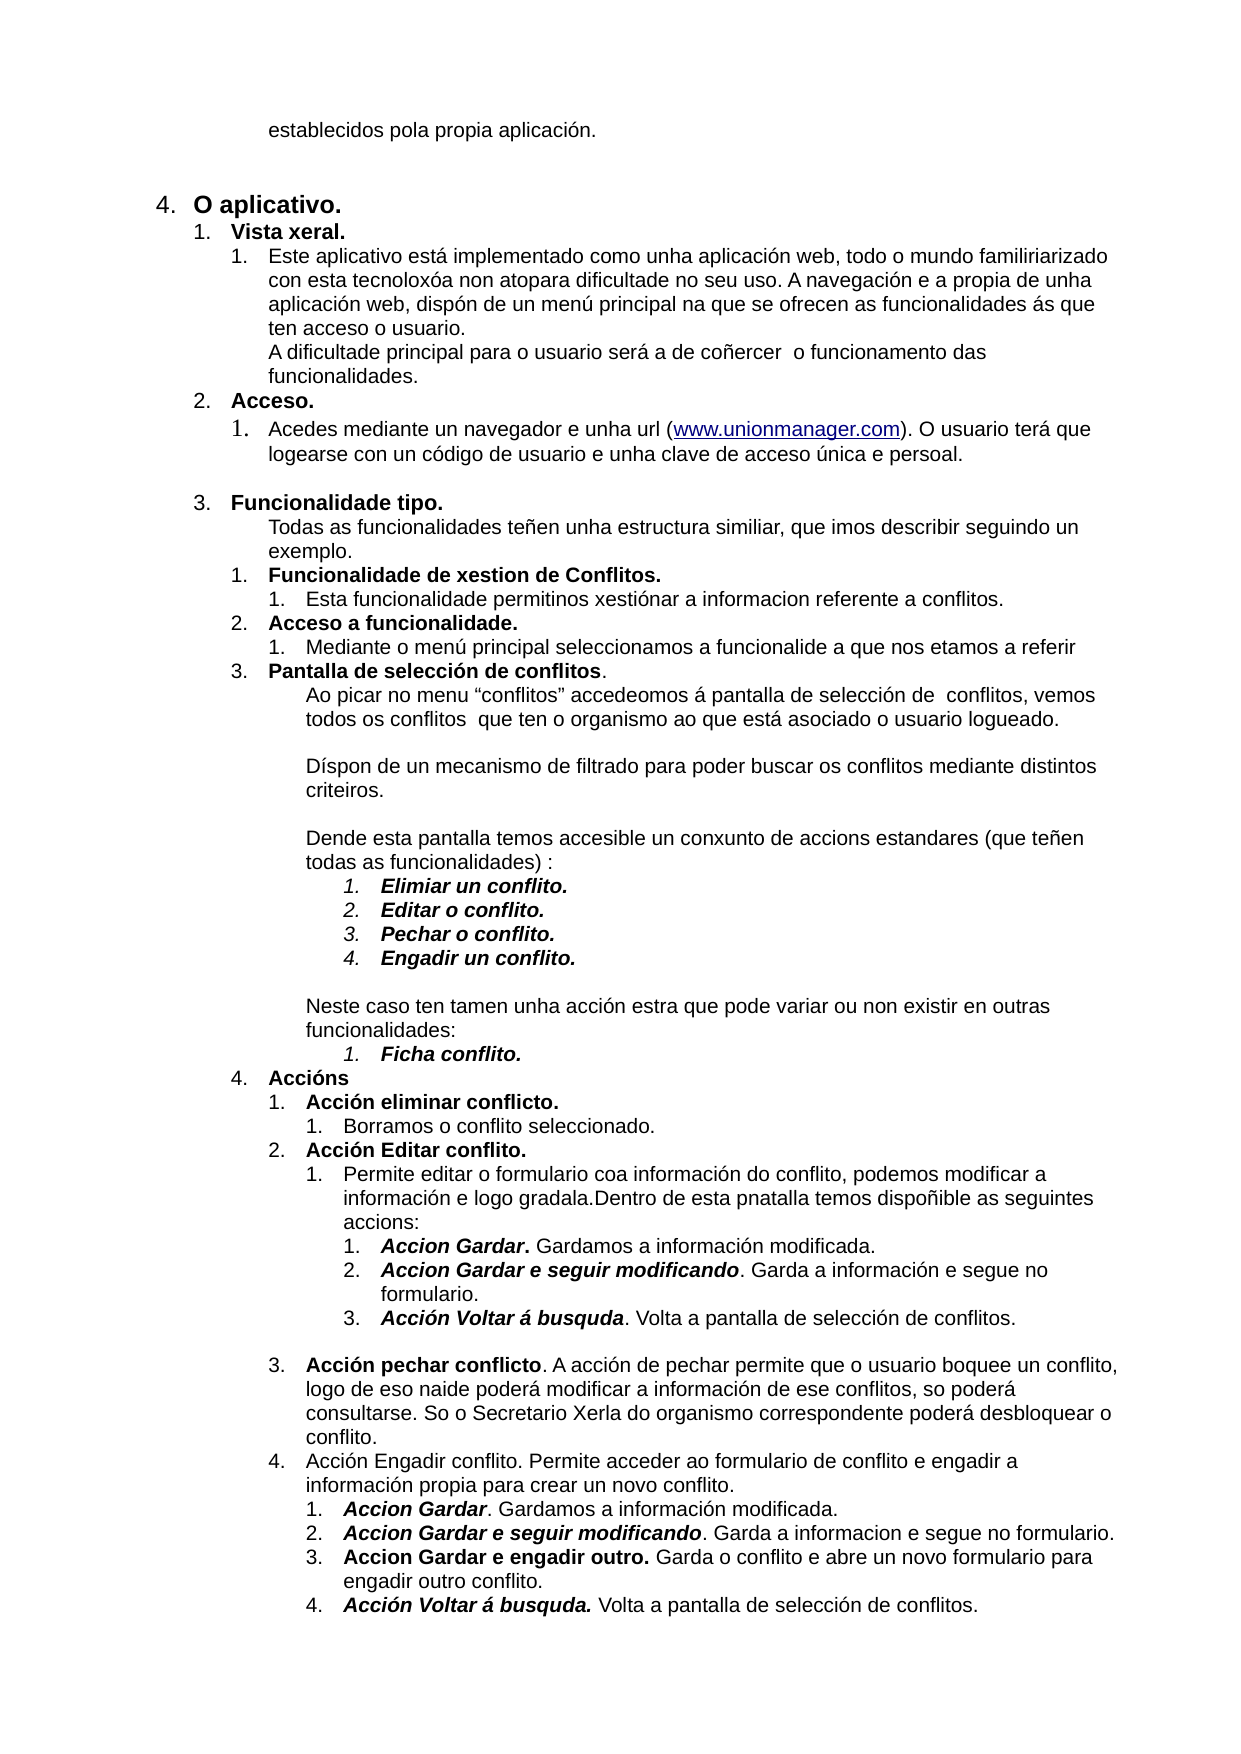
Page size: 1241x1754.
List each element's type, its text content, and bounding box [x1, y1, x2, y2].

list Este aplicativo está implementado como unha aplicación web, todo o mundo familiriarizado con esta tecnoloxóa non atopara dificultade no seu uso. A navegación e a propia de unha aplicación web, dispón de un menú principal na que se ofrecen as funcionalidades ás que ten acceso o usuario. [231, 244, 1122, 340]
list Accion Gardar. Gardamos a información modificada. [343, 1233, 1122, 1257]
list Acción Voltar á busquda. Volta a pantalla de selección de conflitos. [306, 1593, 1122, 1617]
list Acedes mediante un navegador e unha url (www.unionmanager.com). O usuario terá que logearse con un código de usuario e unha clave de acceso única e persoal. [231, 413, 1122, 466]
list Accións [231, 1066, 1122, 1090]
list Editar o conflito. [343, 898, 1122, 922]
list Engadir un conflito. [343, 946, 1122, 970]
list Vista xeral. [193, 219, 1122, 244]
list O aplicativo. [156, 190, 1122, 219]
list Todas as funcionalidades teñen unha estructura similiar, que imos describir seguindo un exemplo. [231, 515, 1122, 563]
list Acción pechar conflicto. A acción de pechar permite que o usuario boquee un conflito, logo de eso naide poderá modificar a información de ese conflitos, so poderá consultarse. So o Secretario Xerla do organismo correspondente poderá desbloquear o conflito. [268, 1353, 1122, 1449]
list Accion Gardar e seguir modificando. Garda a información e segue no formulario. [343, 1257, 1122, 1305]
list Esta funcionalidade permitinos xestiónar a informacion referente a conflitos. [268, 587, 1122, 611]
list Funcionalidade tipo. [193, 489, 1122, 515]
list Funcionalidade de xestion de Conflitos. [231, 563, 1122, 587]
list Ficha conflito. [343, 1042, 1122, 1066]
list Elimiar un conflito. [343, 874, 1122, 898]
list Acción Engadir conflito. Permite acceder ao formulario de conflito e engadir a información propia para crear un novo conflito. [268, 1449, 1122, 1497]
list Acceso. [193, 388, 1122, 413]
list Díspon de un mecanismo de filtrado para poder buscar os conflitos mediante distintos criteiros. [268, 754, 1122, 802]
list Accion Gardar. Gardamos a información modificada. [306, 1497, 1122, 1521]
list Accion Gardar e seguir modificando. Garda a informacion e segue no formulario. [306, 1521, 1122, 1545]
list Acción Voltar á busquda. Volta a pantalla de selección de conflitos. [343, 1305, 1122, 1329]
list Pantalla de selección de conflitos. [231, 658, 1122, 682]
list Dende esta pantalla temos accesible un conxunto de accions estandares (que teñen todas as funcionalidades) : [268, 826, 1122, 874]
list Borramos o conflito seleccionado. [306, 1114, 1122, 1138]
list Acción eliminar conflicto. [268, 1090, 1122, 1114]
list Neste caso ten tamen unha acción estra que pode variar ou non existir en outras funcionalidades: [268, 994, 1122, 1042]
list Permite editar o formulario coa información do conflito, podemos modificar a información e logo gradala.Dentro de esta pnatalla temos dispoñible as seguintes accions: [306, 1162, 1122, 1233]
list establecidos pola propia aplicación. [231, 118, 1122, 142]
list Acceso a funcionalidade. [231, 611, 1122, 634]
list Ao picar no menu “conflitos” accedeomos á pantalla de selección de conflitos, vemos todos os conflitos que ten o organismo ao que está asociado o usuario logueado. [268, 682, 1122, 730]
list Pechar o conflito. [343, 922, 1122, 946]
list Mediante o menú principal seleccionamos a funcionalide a que nos etamos a referir [268, 634, 1122, 658]
list Accion Gardar e engadir outro. Garda o conflito e abre un novo formulario para engadir outro conflito. [306, 1545, 1122, 1593]
list A dificultade principal para o usuario será a de coñercer o funcionamento das funcionalidades. [231, 340, 1122, 388]
list Acción Editar conflito. [268, 1138, 1122, 1162]
